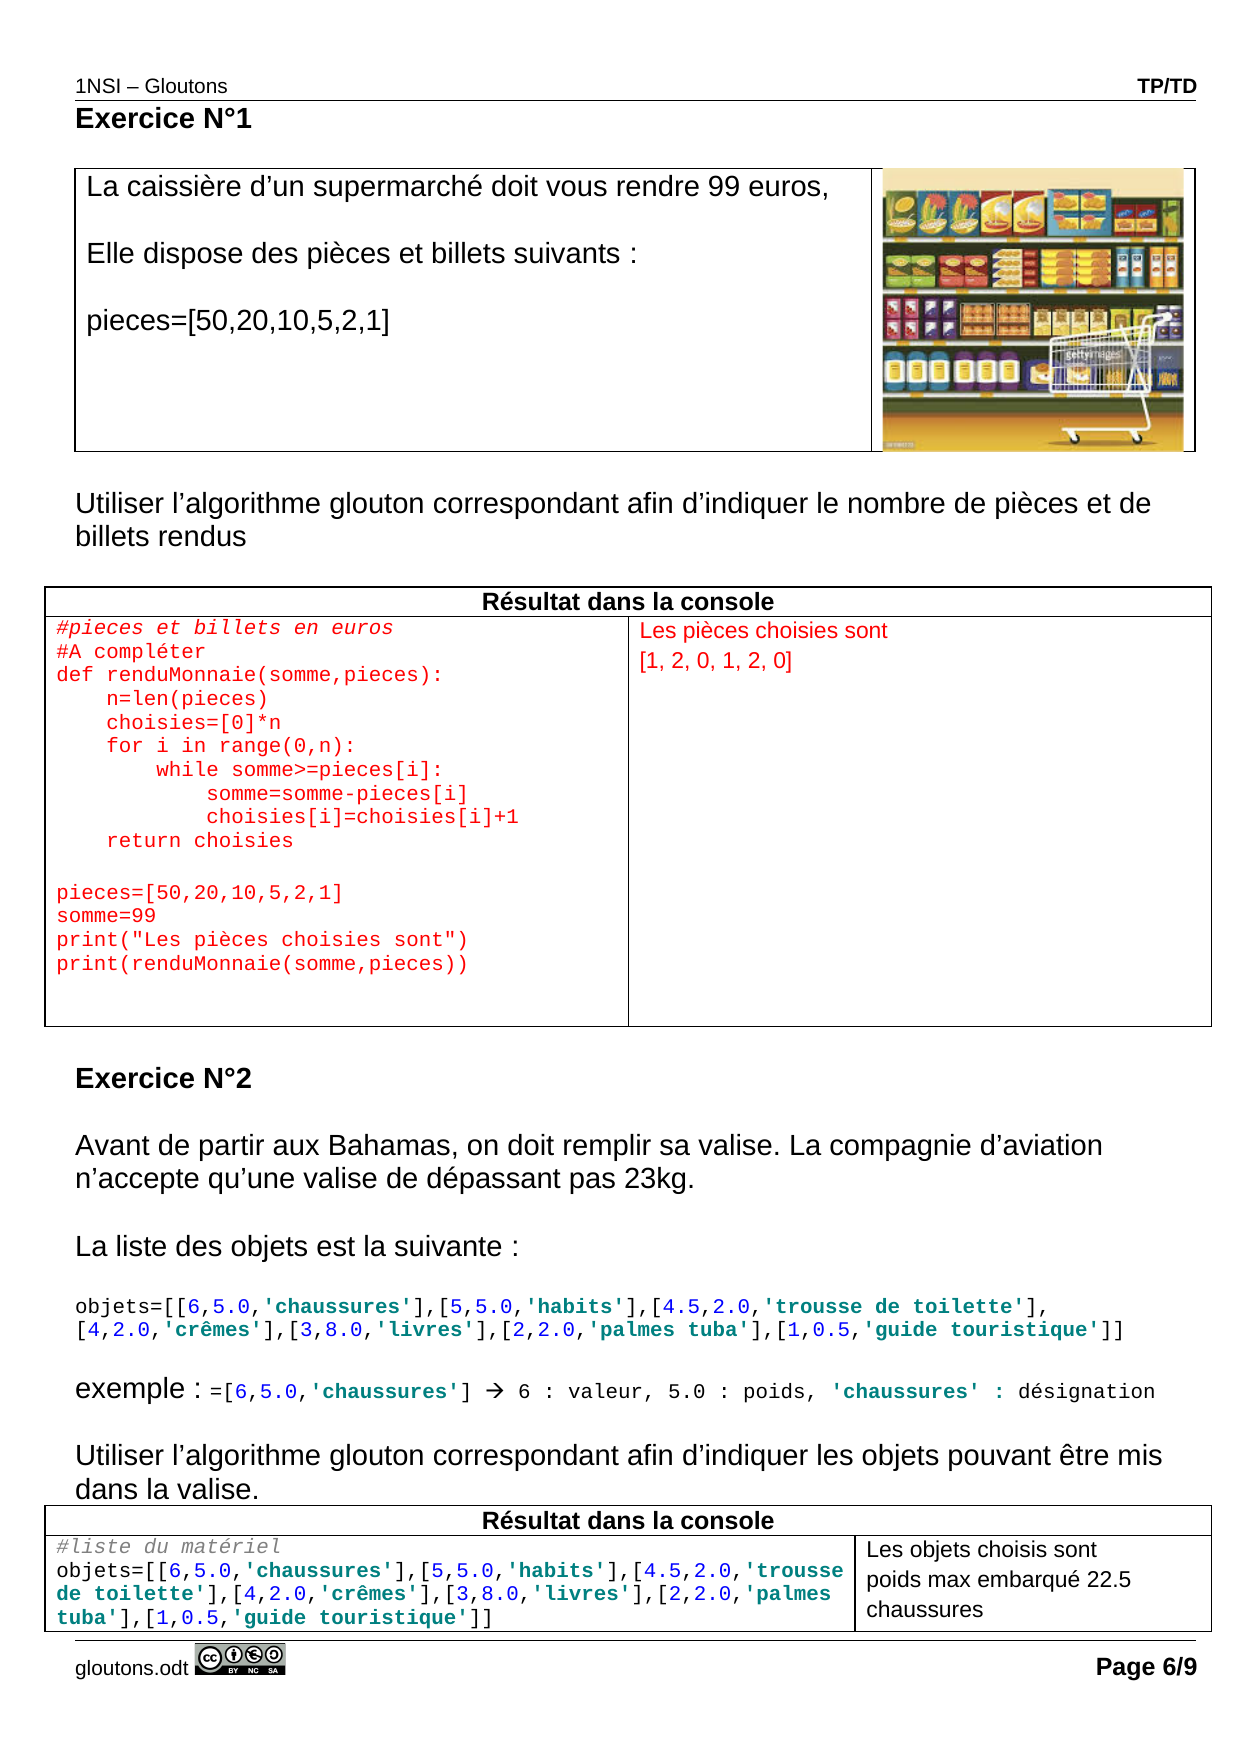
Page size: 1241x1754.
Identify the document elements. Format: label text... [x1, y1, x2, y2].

table_header [872, 169, 882, 451]
text exemple : =[6,5.0,'chaussures']  6 : valeur, 5.0 : poids, 'chaussures' : désignation [75, 1371, 1196, 1404]
text Exercice N°2 [75, 1061, 1196, 1094]
table_cell Les objets choisis sont poids max embarqué 22.5 chaussures [856, 1536, 1211, 1631]
text Exercice N°1 [75, 101, 1196, 134]
text Utiliser l’algorithme glouton correspondant afin d’indiquer les objets pouvant être mis dans la valise. [75, 1438, 1196, 1505]
picture [882, 168, 1184, 452]
table_cell #pieces et billets en euros #A compléter def renduMonnaie(somme,pieces): n=len(pieces) choisies=[0]*n for i in range(0,n): while somme>=pieces[i]: somme=somme-pieces[i] choisies[i]=choisies[i]+1 return choisies pieces=[50,20,10,5,2,1] somme=99 print("Les pièces choisies sont") print(renduMonnaie(somme,pieces)) [46, 617, 628, 1026]
table_header La caissière d’un supermarché doit vous rendre 99 euros, Elle dispose des pièces et billets suivants : pieces=[50,20,10,5,2,1] [76, 169, 871, 451]
table_cell Les pièces choisies sont [1, 2, 0, 1, 2, 0] [629, 617, 1211, 1026]
picture [194, 1643, 286, 1675]
table_header [1184, 169, 1194, 451]
text objets=[[6,5.0,'chaussures'],[5,5.0,'habits'],[4.5,2.0,'trousse de toilette'],[4,2.0,'crêmes'],[3,8.0,'livres'],[2,2.0,'palmes tuba'],[1,0.5,'guide touristique']] [75, 1296, 1196, 1371]
table_header Résultat dans la console [46, 1506, 1211, 1535]
text La liste des objets est la suivante : [75, 1228, 1196, 1262]
text Utiliser l’algorithme glouton correspondant afin d’indiquer le nombre de pièces et de billets rendus [75, 486, 1196, 553]
table_header Résultat dans la console [46, 588, 1211, 616]
text Avant de partir aux Bahamas, on doit remplir sa valise. La compagnie d’aviation n’accepte qu’une valise de dépassant pas 23kg. [75, 1128, 1196, 1195]
